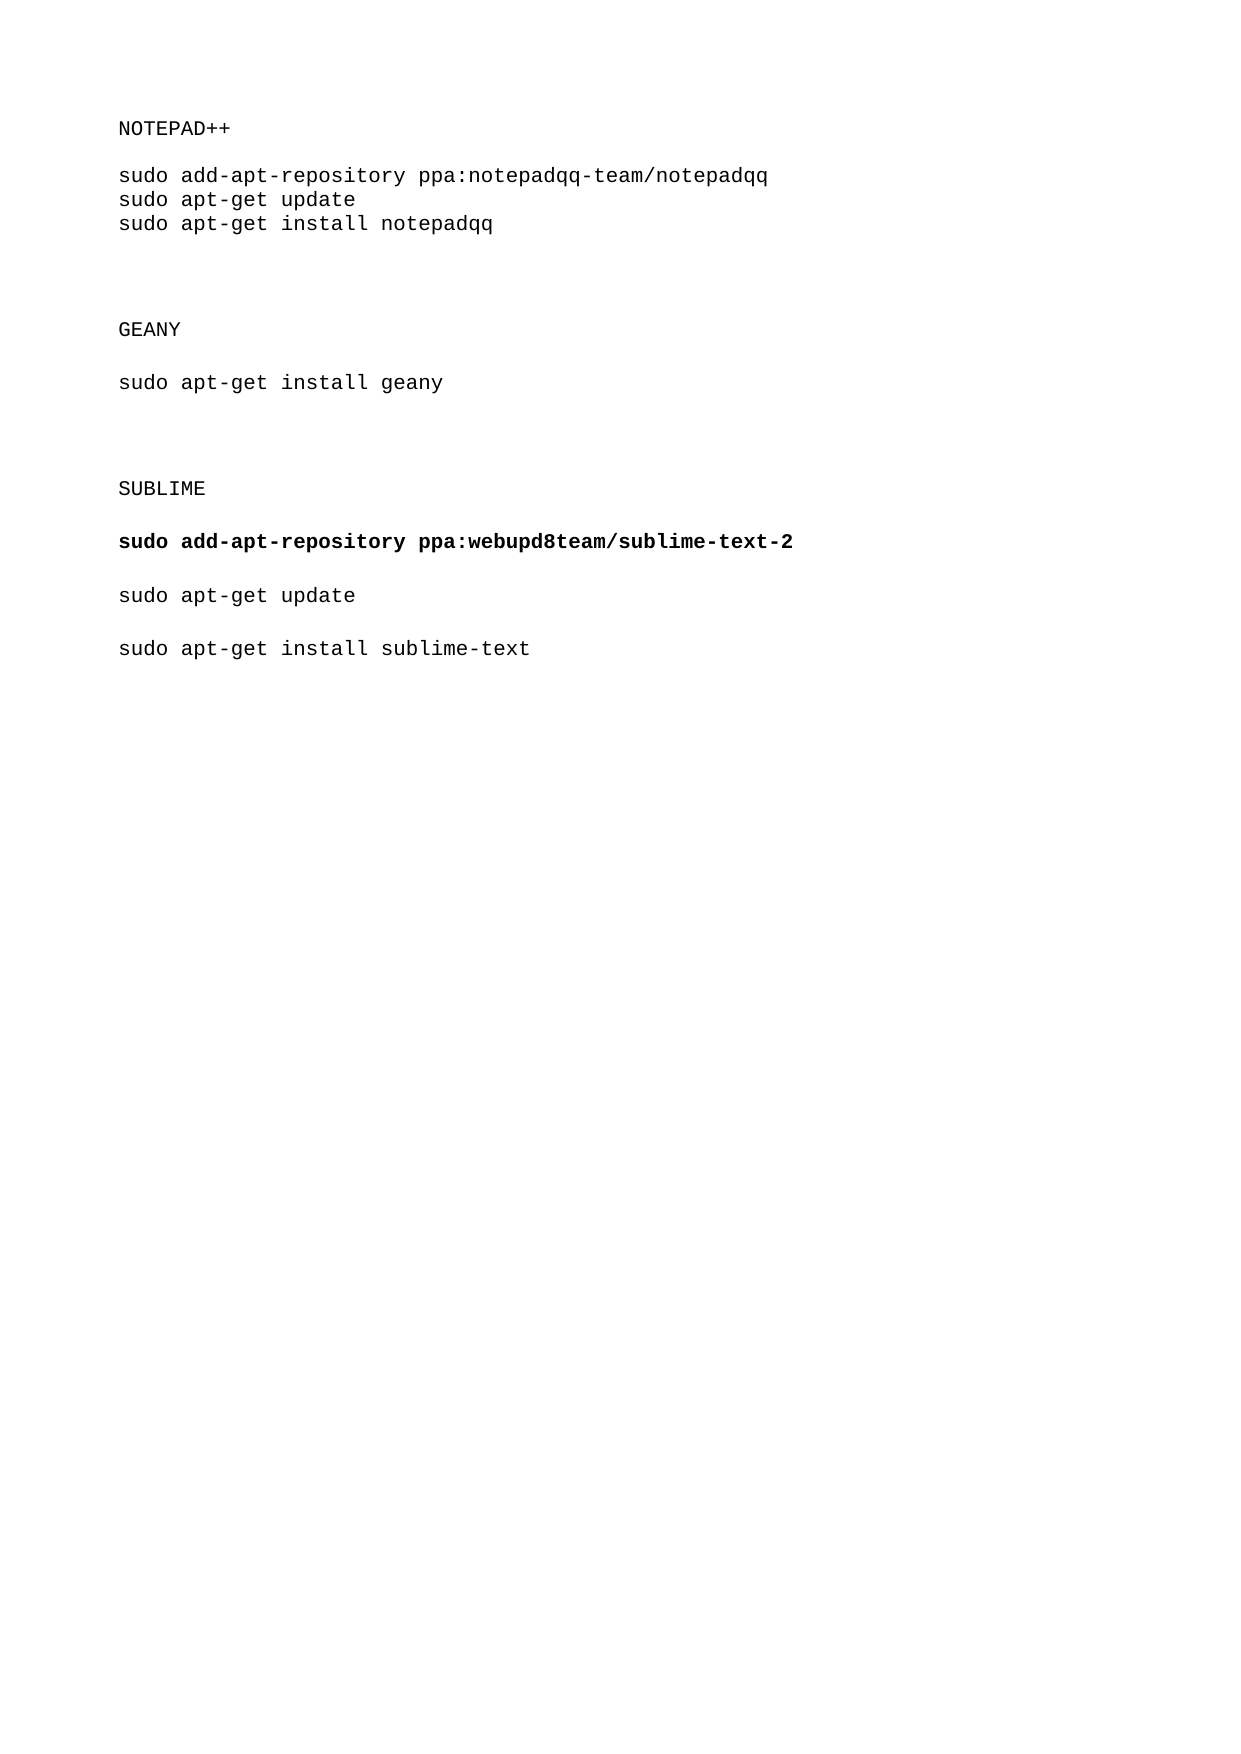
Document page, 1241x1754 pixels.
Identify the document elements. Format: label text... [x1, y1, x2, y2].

text sudo apt-get update [118, 189, 1122, 213]
text GEANY [118, 319, 1122, 343]
text sudo apt-get install notepadqq [118, 213, 1122, 236]
text sudo apt-get install sublime-text [118, 638, 1122, 661]
text sudo apt-get update [118, 584, 1122, 608]
text sudo apt-get install geany [118, 372, 1122, 396]
text sudo add-apt-repository ppa:webupd8team/sublime-text-2 [118, 531, 1122, 555]
text SUBLIME [118, 478, 1122, 502]
text NOTEPAD++ [118, 118, 1122, 142]
text sudo add-apt-repository ppa:notepadqq-team/notepadqq [118, 165, 1122, 189]
